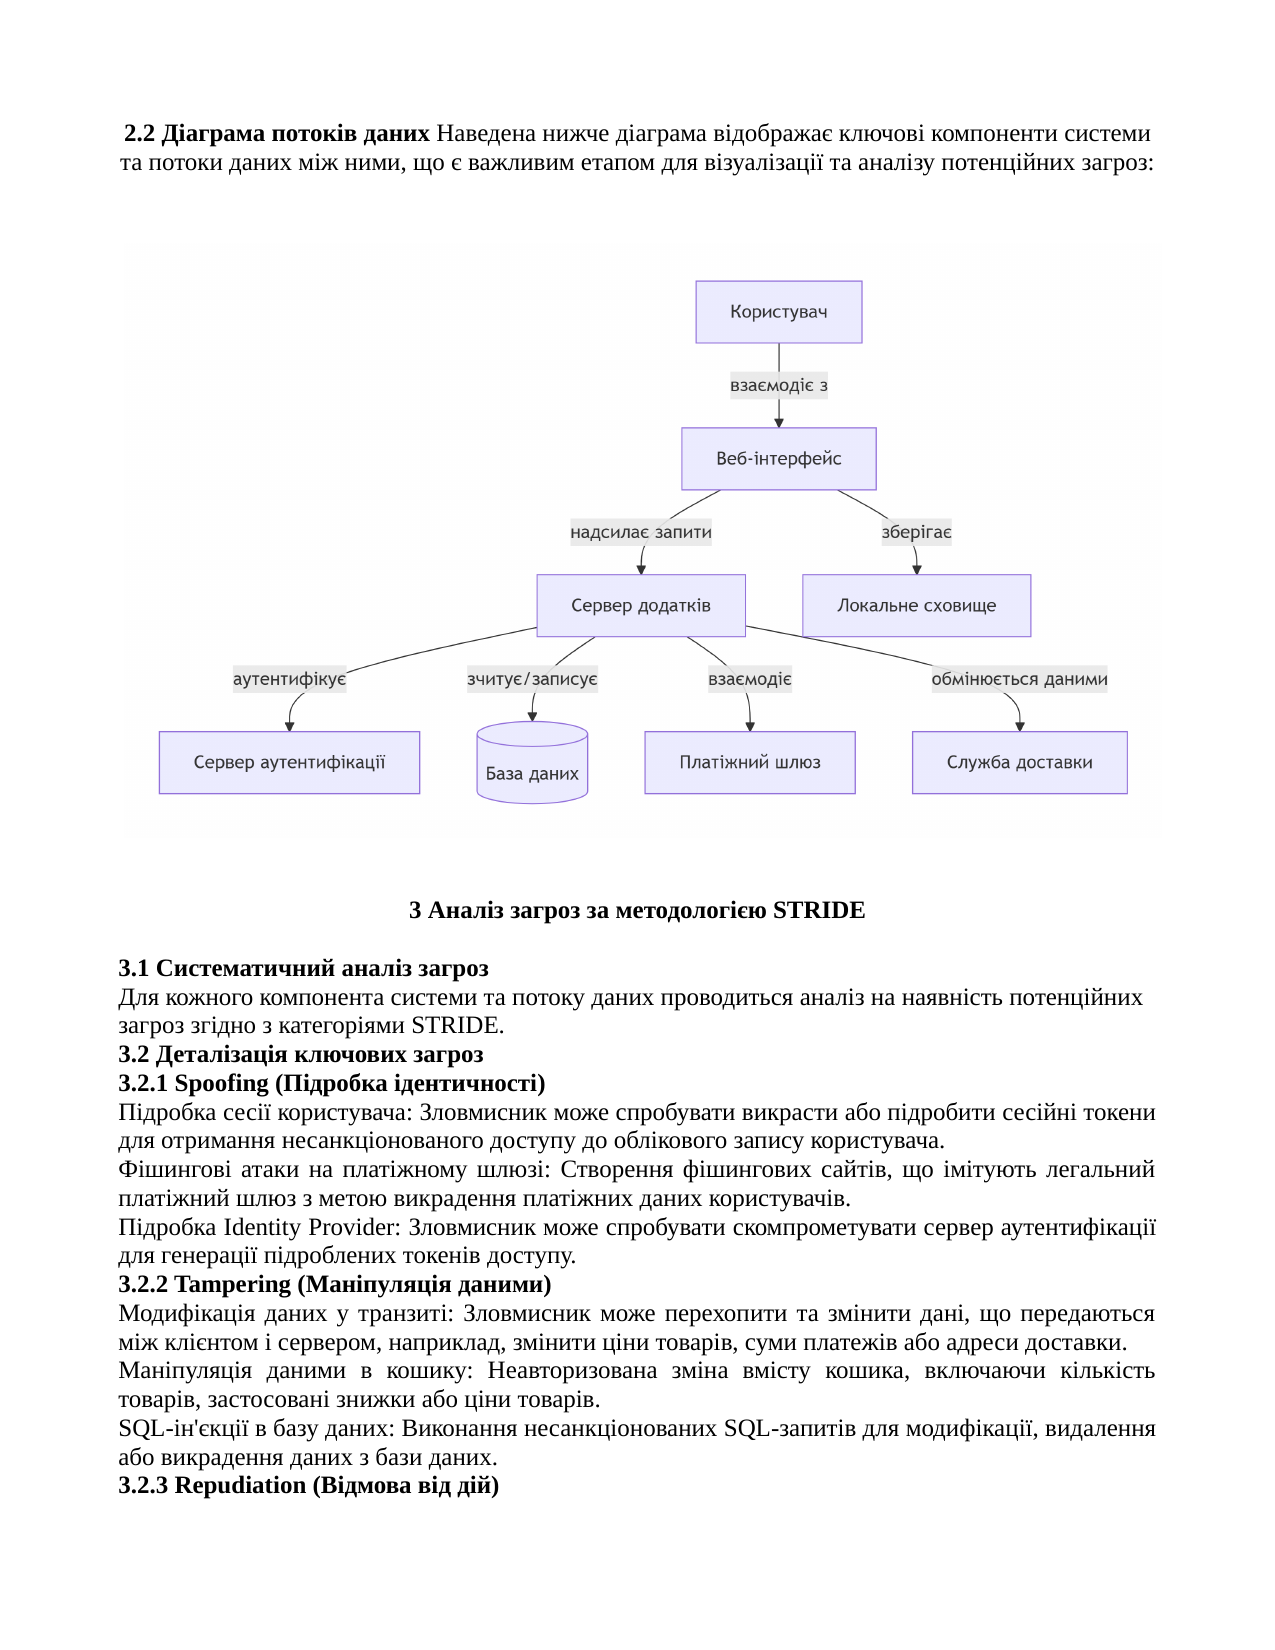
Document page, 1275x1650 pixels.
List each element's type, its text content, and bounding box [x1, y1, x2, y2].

text Фішингові атаки на платіжному шлюзі: Створення фішингових сайтів, що імітують легальний платіжний шлюз з метою викрадення платіжних даних користувачів. [118, 1154, 1157, 1212]
text Для кожного компонента системи та потоку даних проводиться аналіз на наявність потенційних загроз згідно з категоріями STRIDE. 3.2 Деталізація ключових загроз [118, 982, 1157, 1068]
text 3.1 Систематичний аналіз загроз [118, 953, 1157, 982]
text 3.2.1 Spoofing (Підробка ідентичності) [118, 1068, 1157, 1097]
text Підробка сесії користувача: Зловмисник може спробувати викрасти або підробити сесійні токени для отримання несанкціонованого доступу до облікового запису користувача. [118, 1097, 1157, 1154]
text Підробка Identity Provider: Зловмисник може спробувати скомпрометувати сервер аутентифікації для генерації підроблених токенів доступу. [118, 1212, 1157, 1269]
text 3.2.2 Tampering (Маніпуляція даними) [118, 1269, 1157, 1298]
text Маніпуляція даними в кошику: Неавторизована зміна вмісту кошика, включаючи кількість товарів, застосовані знижки або ціни товарів. [118, 1355, 1157, 1413]
text 3.2.3 Repudiation (Відмова від дій) [118, 1470, 1157, 1499]
picture [123, 243, 1163, 838]
text Модифікація даних у транзиті: Зловмисник може перехопити та змінити дані, що передаються між клієнтом і сервером, наприклад, змінити ціни товарів, суми платежів або адреси доставки. [118, 1298, 1157, 1355]
text 2.2 Діаграма потоків даних Наведена нижче діаграма відображає ключові компоненти системи та потоки даних між ними, що є важливим етапом для візуалізації та аналізу потенційних загроз: 3 Аналіз загроз за методологією STRIDE [118, 118, 1157, 924]
text SQL-ін'єкції в базу даних: Виконання несанкціонованих SQL-запитів для модифікації, видалення або викрадення даних з бази даних. [118, 1413, 1157, 1470]
